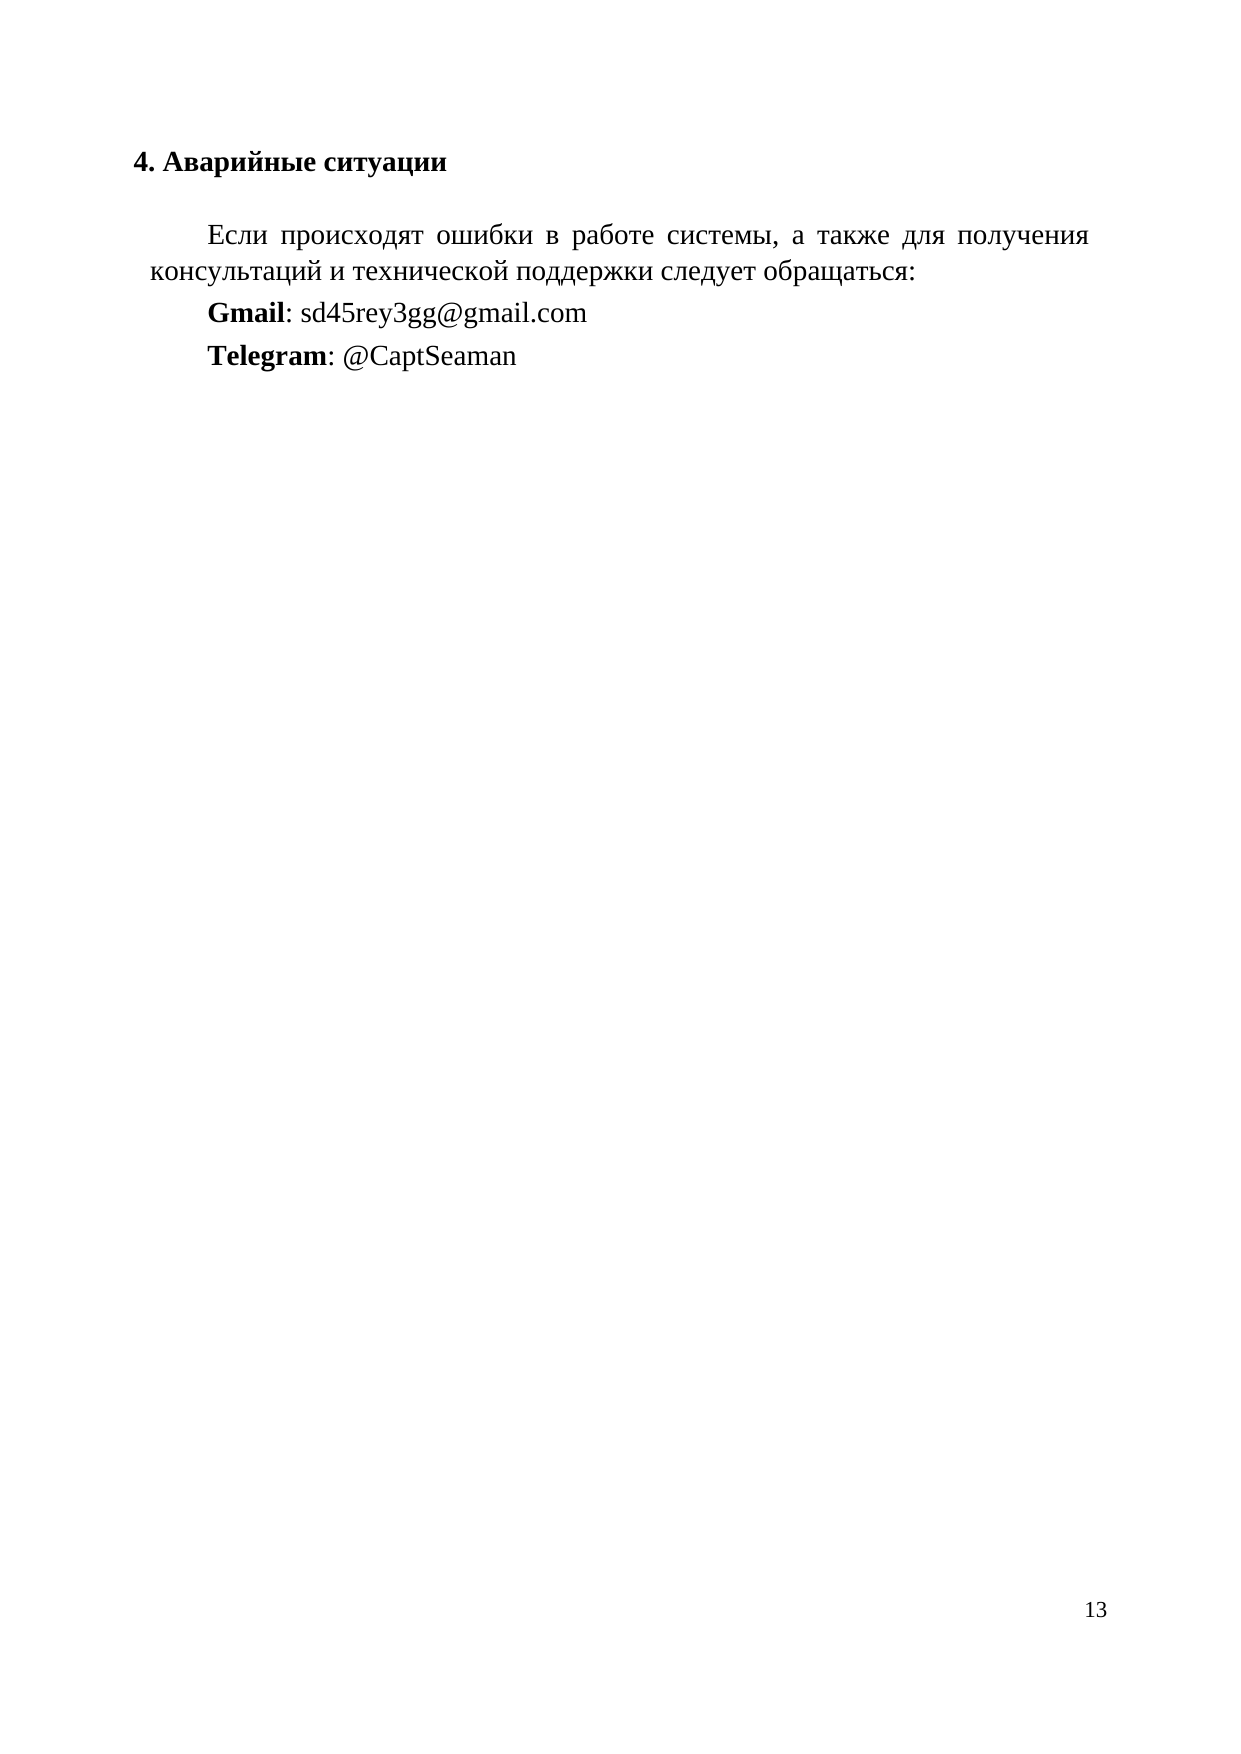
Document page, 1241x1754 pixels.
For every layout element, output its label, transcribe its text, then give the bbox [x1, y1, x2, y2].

text 4. Аварийные ситуации [133, 144, 1019, 177]
text Если происходят ошибки в работе системы, а также для получения консультаций и технической поддержки следует обращаться: [150, 217, 1090, 287]
text Gmail: sd45rey3gg@gmail.com [150, 295, 1090, 329]
text Telegram: @CaptSeaman [150, 338, 1090, 371]
